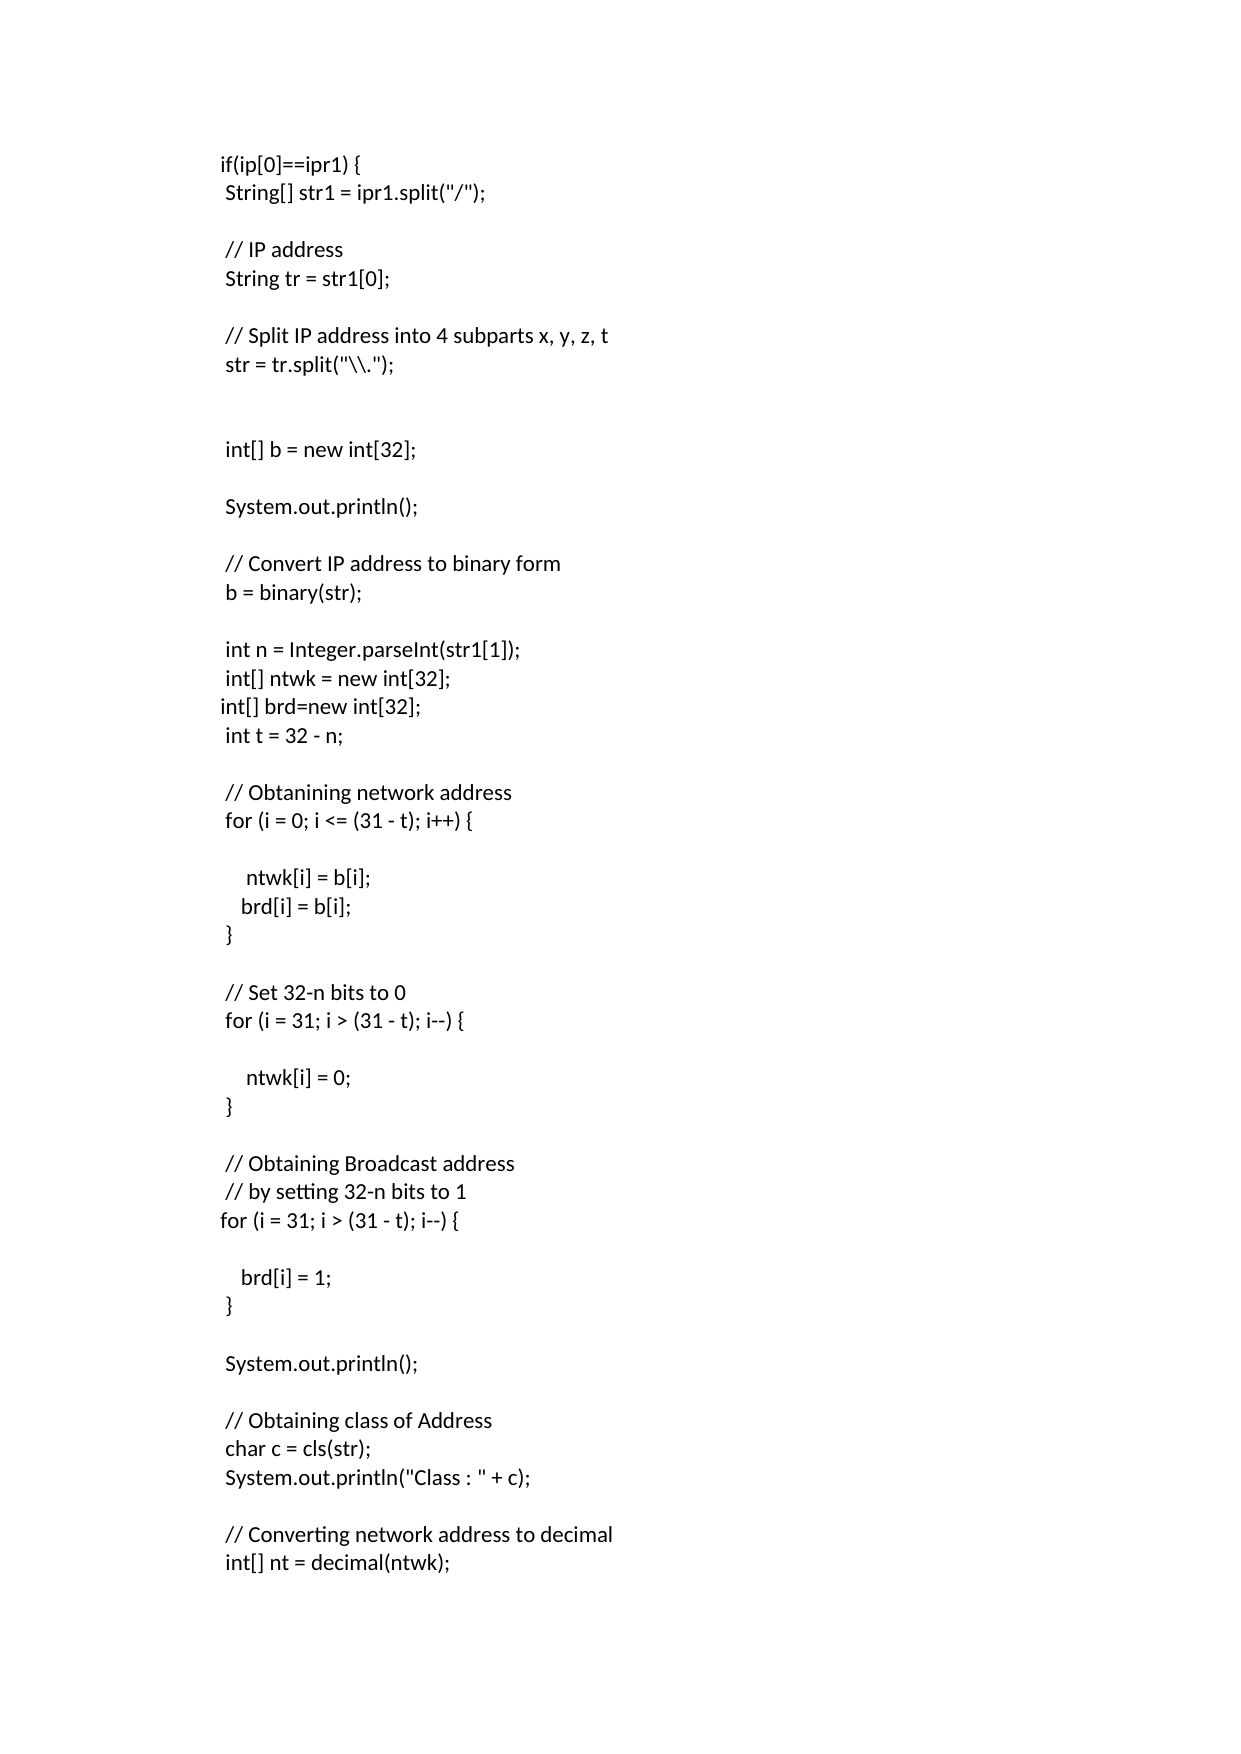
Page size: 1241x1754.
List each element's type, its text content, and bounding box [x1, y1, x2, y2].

text // Obtanining network address [162, 778, 1079, 806]
text } [162, 1292, 1079, 1320]
text String tr = str1[0]; [162, 264, 1079, 292]
text int n = Integer.parseInt(str1[1]); [162, 635, 1079, 663]
text int[] brd=new int[32]; [162, 692, 1079, 720]
text int[] ntwk = new int[32]; [162, 664, 1079, 692]
text for (i = 31; i > (31 - t); i--) { [162, 1206, 1079, 1234]
text // Converting network address to decimal [162, 1520, 1079, 1548]
text // Convert IP address to binary form [162, 549, 1079, 578]
text System.out.println("Class : " + c); [162, 1463, 1079, 1491]
text ntwk[i] = 0; [162, 1063, 1079, 1091]
text ntwk[i] = b[i]; [162, 863, 1079, 892]
text for (i = 31; i > (31 - t); i--) { [162, 1006, 1079, 1034]
text if(ip[0]==ipr1) { [162, 150, 1079, 178]
text } [162, 1092, 1079, 1120]
text // IP address [162, 236, 1079, 264]
text int t = 32 - n; [162, 721, 1079, 749]
text int[] b = new int[32]; [162, 435, 1079, 463]
text } [162, 921, 1079, 949]
text // Obtaining class of Address [162, 1406, 1079, 1434]
text String[] str1 = ipr1.split("/"); [162, 178, 1079, 207]
text // Split IP address into 4 subparts x, y, z, t [162, 321, 1079, 349]
text // Set 32-n bits to 0 [162, 978, 1079, 1006]
text b = binary(str); [162, 578, 1079, 606]
text // Obtaining Broadcast address [162, 1149, 1079, 1177]
text System.out.println(); [162, 492, 1079, 521]
text // by setting 32-n bits to 1 [162, 1177, 1079, 1206]
text int[] nt = decimal(ntwk); [162, 1548, 1079, 1577]
text for (i = 0; i <= (31 - t); i++) { [162, 806, 1079, 834]
text System.out.println(); [162, 1349, 1079, 1377]
text brd[i] = b[i]; [162, 892, 1079, 920]
text char c = cls(str); [162, 1434, 1079, 1462]
text str = tr.split("\\."); [162, 350, 1079, 378]
text brd[i] = 1; [162, 1263, 1079, 1291]
